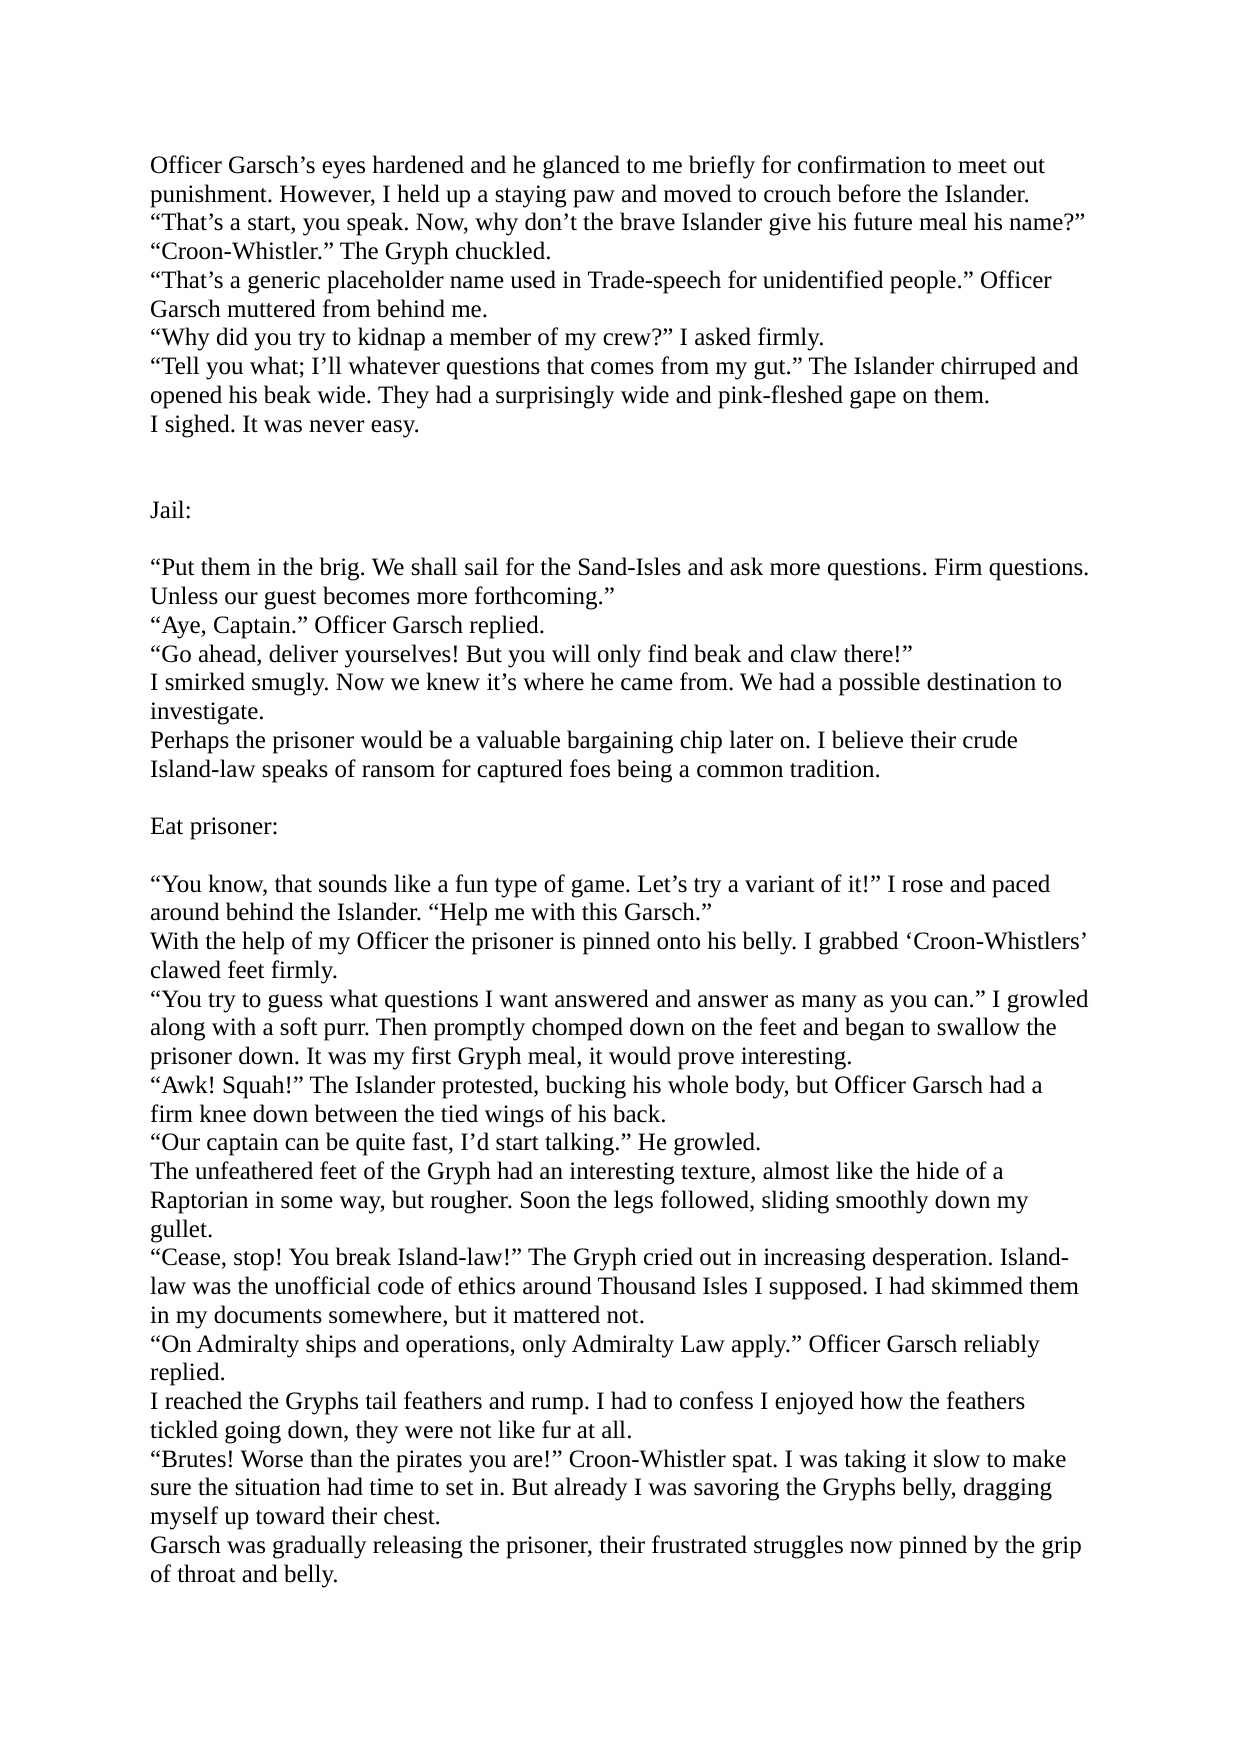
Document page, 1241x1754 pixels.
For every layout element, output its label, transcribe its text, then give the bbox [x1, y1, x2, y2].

text “That’s a generic placeholder name used in Trade-speech for unidentified people.” Officer Garsch muttered from behind me. [150, 265, 1090, 322]
text “You try to guess what questions I want answered and answer as many as you can.” I growled along with a soft purr. Then promptly chomped down on the feet and began to swallow the prisoner down. It was my first Gryph meal, it would prove interesting. [150, 984, 1090, 1070]
text “On Admiralty ships and operations, only Admiralty Law apply.” Officer Garsch reliably replied. [150, 1329, 1090, 1386]
text “That’s a start, you speak. Now, why don’t the brave Islander give his future meal his name?” [150, 207, 1090, 236]
text With the help of my Officer the prisoner is pinned onto his belly. I grabbed ‘Croon-Whistlers’ clawed feet firmly. [150, 926, 1090, 984]
text “Why did you try to kidnap a member of my crew?” I asked firmly. [150, 322, 1090, 351]
text Garsch was gradually releasing the prisoner, their frustrated struggles now pinned by the grip of throat and belly. [150, 1530, 1090, 1587]
text Eat prisoner: [150, 811, 1090, 840]
text “Go ahead, deliver yourselves! But you will only find beak and claw there!” [150, 639, 1090, 667]
text “Our captain can be quite fast, I’d start talking.” He growled. [150, 1127, 1090, 1156]
text “You know, that sounds like a fun type of game. Let’s try a variant of it!” I rose and paced around behind the Islander. “Help me with this Garsch.” [150, 869, 1090, 926]
text “Awk! Squah!” The Islander protested, bucking his whole body, but Officer Garsch had a firm knee down between the tied wings of his back. [150, 1070, 1090, 1127]
text I sighed. It was never easy. [150, 409, 1090, 437]
text I reached the Gryphs tail feathers and rump. I had to confess I enjoyed how the feathers tickled going down, they were not like fur at all. [150, 1386, 1090, 1444]
text “Croon-Whistler.” The Gryph chuckled. [150, 236, 1090, 265]
text “Tell you what; I’ll whatever questions that comes from my gut.” The Islander chirruped and opened his beak wide. They had a surprisingly wide and pink-fleshed gape on them. [150, 351, 1090, 409]
text Perhaps the prisoner would be a valuable bargaining chip later on. I believe their crude Island-law speaks of ransom for captured foes being a common tradition. [150, 725, 1090, 782]
text I smirked smugly. Now we knew it’s where he came from. We had a possible destination to investigate. [150, 667, 1090, 725]
text “Put them in the brig. We shall sail for the Sand-Isles and ask more questions. Firm questions. Unless our guest becomes more forthcoming.” [150, 552, 1090, 610]
text The unfeathered feet of the Gryph had an interesting texture, almost like the hide of a Raptorian in some way, but rougher. Soon the legs followed, sliding smoothly down my gullet. [150, 1156, 1090, 1242]
text “Cease, stop! You break Island-law!” The Gryph cried out in increasing desperation. Island-law was the unofficial code of ethics around Thousand Isles I supposed. I had skimmed them in my documents somewhere, but it mattered not. [150, 1242, 1090, 1329]
text Officer Garsch’s eyes hardened and he glanced to me briefly for confirmation to meet out punishment. However, I held up a staying paw and moved to crouch before the Islander. [150, 150, 1090, 207]
text “Aye, Captain.” Officer Garsch replied. [150, 610, 1090, 639]
text Jail: [150, 495, 1090, 524]
text “Brutes! Worse than the pirates you are!” Croon-Whistler spat. I was taking it slow to make sure the situation had time to set in. But already I was savoring the Gryphs belly, dragging myself up toward their chest. [150, 1444, 1090, 1530]
